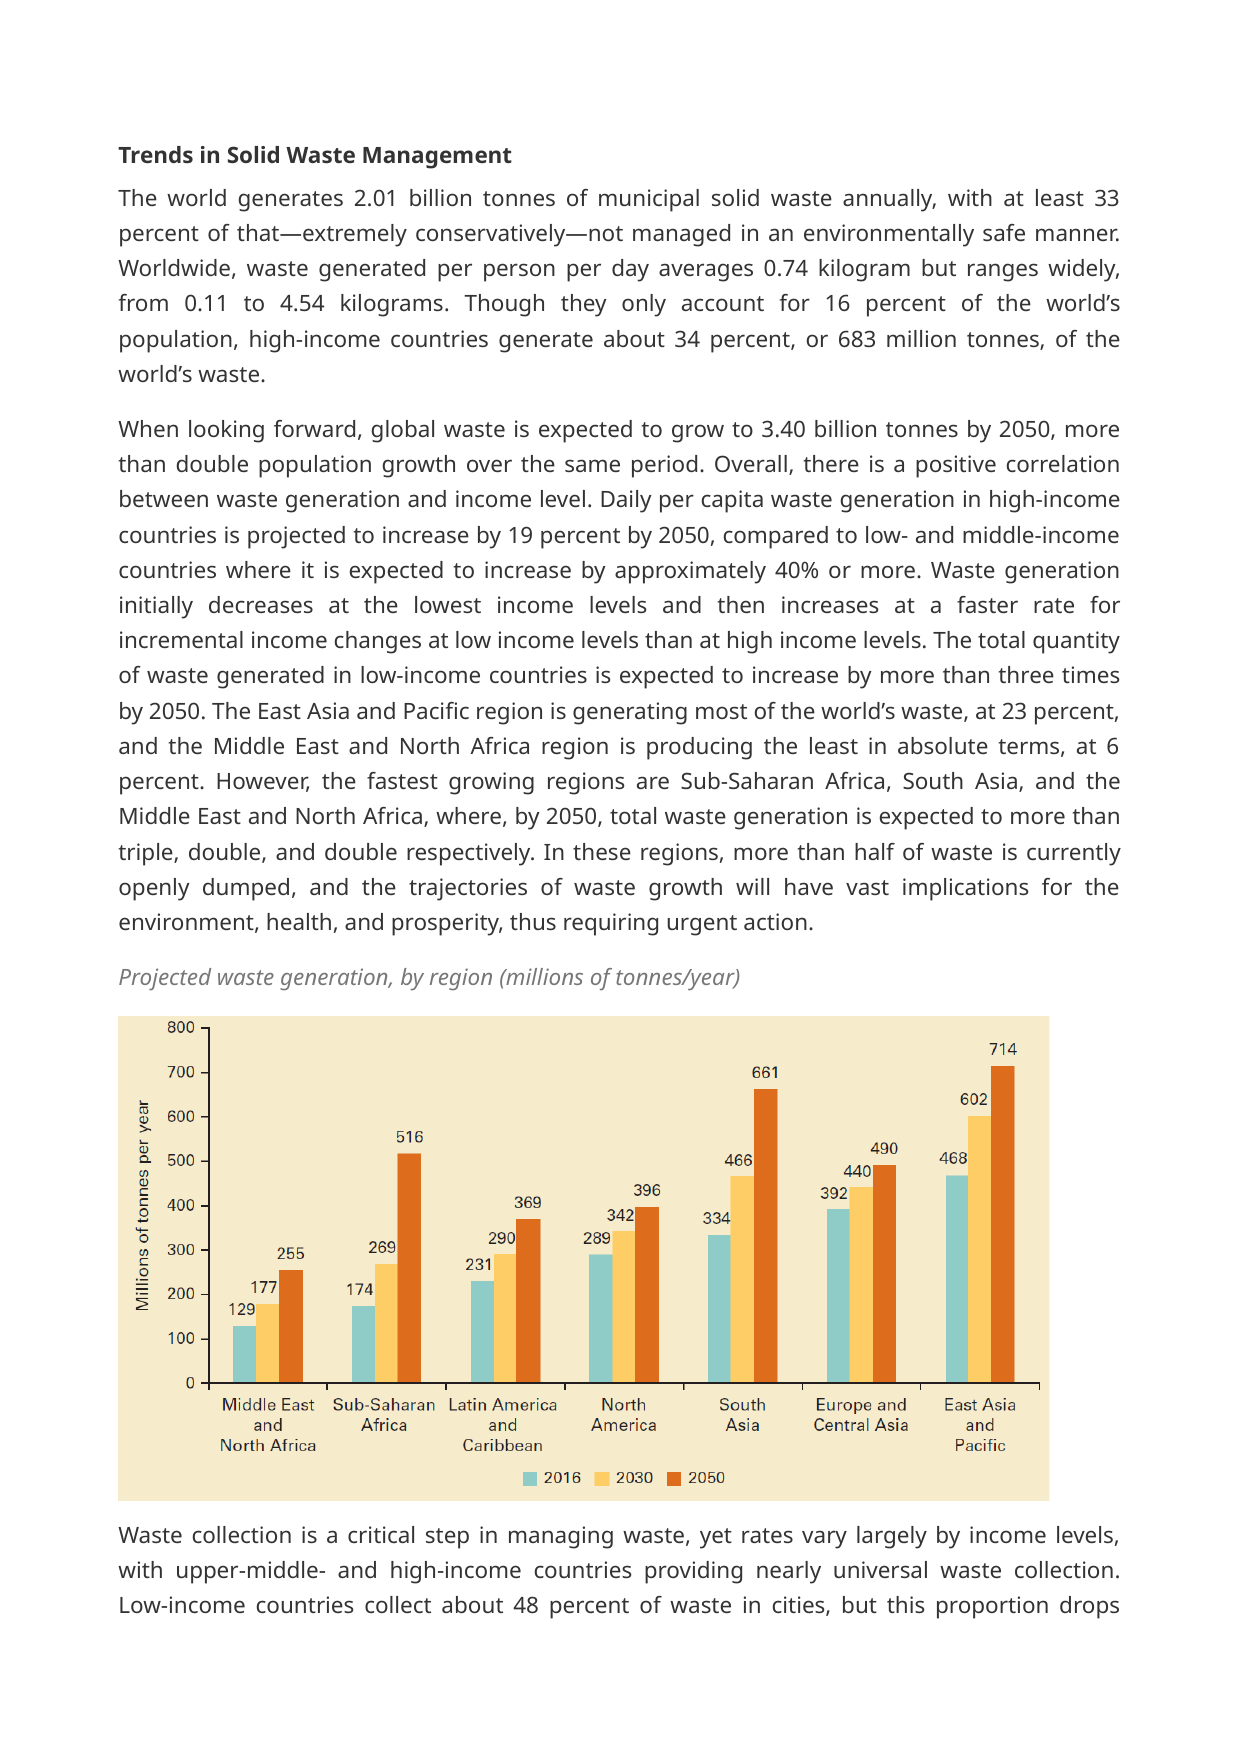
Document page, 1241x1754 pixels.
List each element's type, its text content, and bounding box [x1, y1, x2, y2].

text Projected waste generation, by region (millions of tonnes/year) [118, 961, 1122, 992]
text The world generates 2.01 billion tonnes of municipal solid waste annually, with at least 33 percent of that—extremely conservatively—not managed in an environmentally safe manner. Worldwide, waste generated per person per day averages 0.74 kilogram but ranges widely, from 0.11 to 4.54 kilograms. Though they only account for 16 percent of the world’s population, high-income countries generate about 34 percent, or 683 million tonnes, of the world’s waste. [118, 182, 1122, 389]
text When looking forward, global waste is expected to grow to 3.40 billion tonnes by 2050, more than double population growth over the same period. Overall, there is a positive correlation between waste generation and income level. Daily per capita waste generation in high-income countries is projected to increase by 19 percent by 2050, compared to low- and middle-income countries where it is expected to increase by approximately 40% or more. Waste generation initially decreases at the lowest income levels and then increases at a faster rate for incremental income changes at low income levels than at high income levels. The total quantity of waste generated in low-income countries is expected to increase by more than three times by 2050. The East Asia and Pacific region is generating most of the world’s waste, at 23 percent, and the Middle East and North Africa region is producing the least in absolute terms, at 6 percent. However, the fastest growing regions are Sub-Saharan Africa, South Asia, and the Middle East and North Africa, where, by 2050, total waste generation is expected to more than triple, double, and double respectively. In these regions, more than half of waste is currently openly dumped, and the trajectories of waste growth will have vast implications for the environment, health, and prosperity, thus requiring urgent action. [118, 413, 1122, 937]
text Waste collection is a critical step in managing waste, yet rates vary largely by income levels, with upper-middle- and high-income countries providing nearly universal waste collection. Low-income countries collect about 48 percent of waste in cities, but this proportion drops [118, 1519, 1122, 1620]
picture [118, 1016, 1050, 1501]
subtitle Trends in Solid Waste Management [118, 139, 1122, 169]
